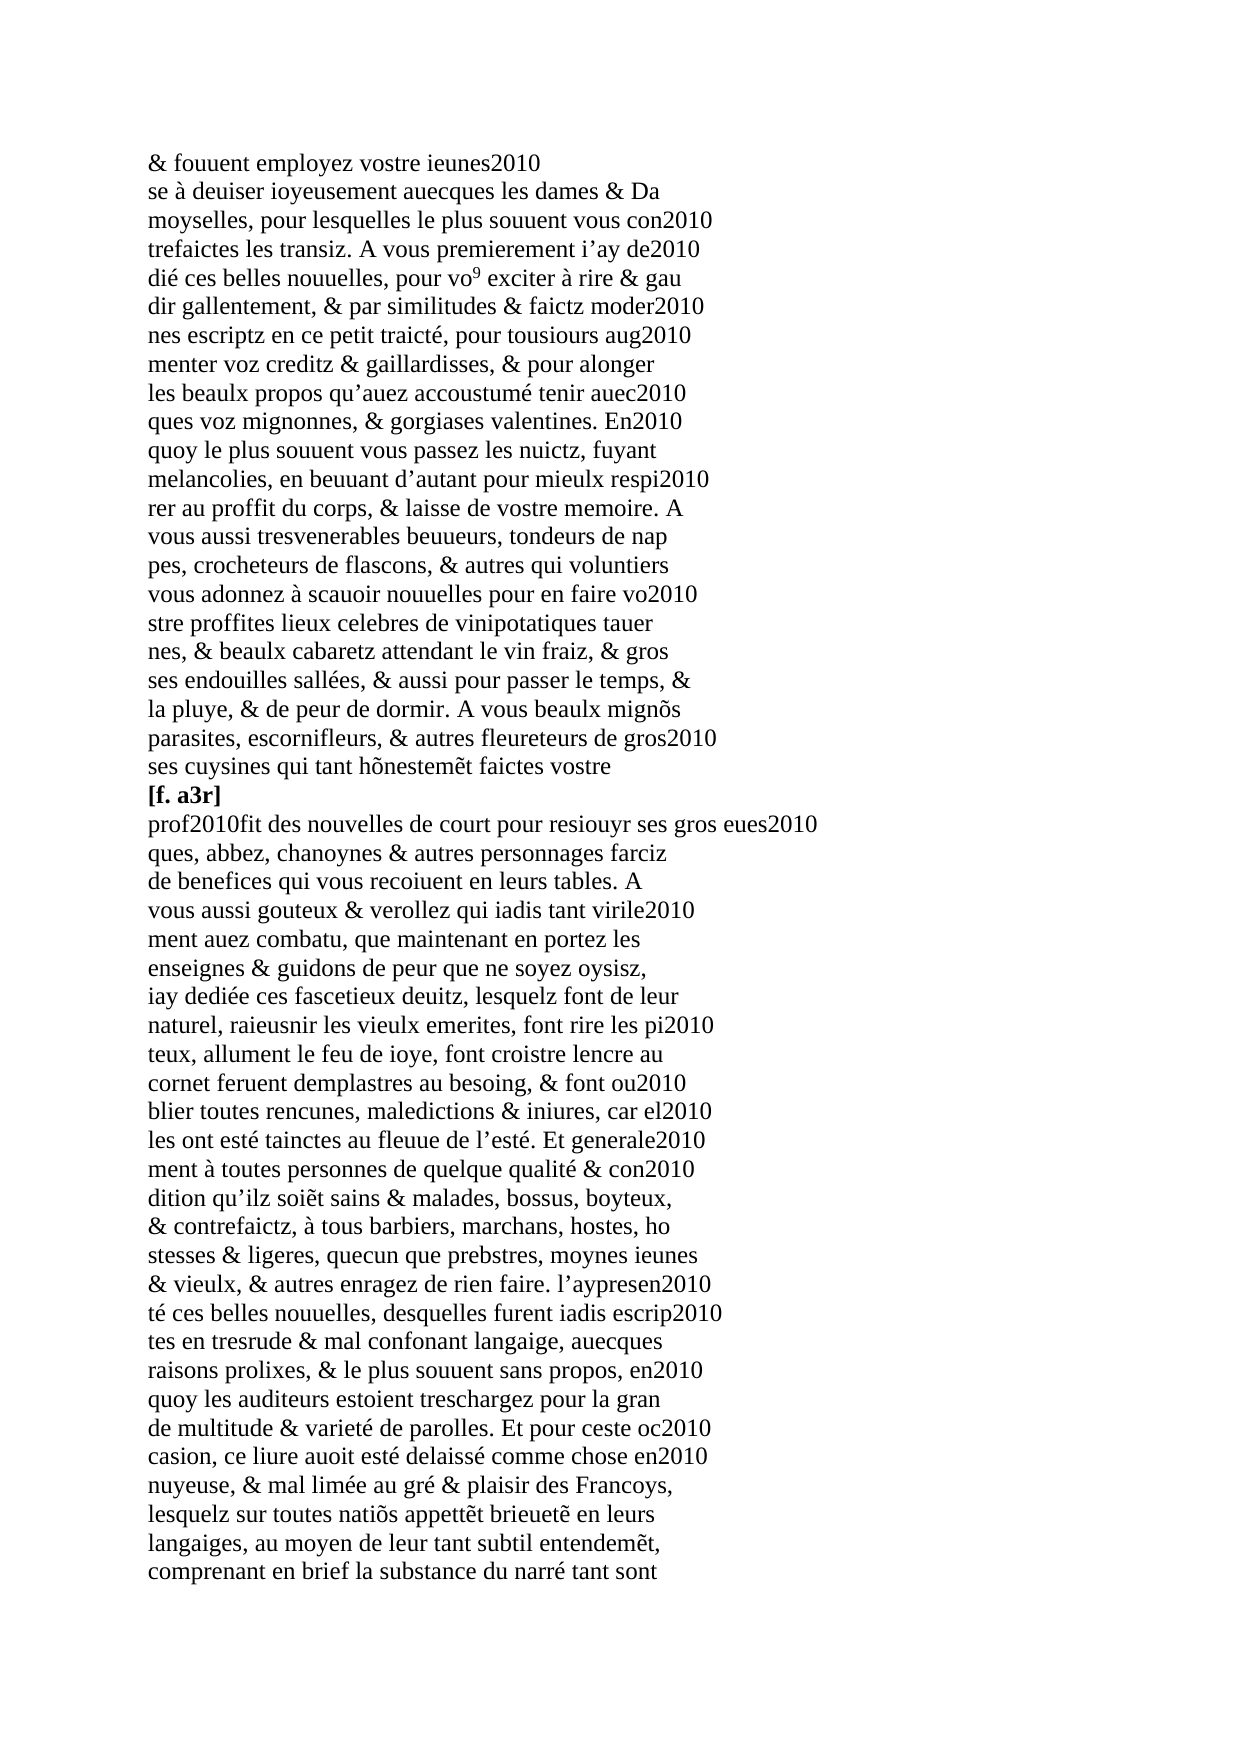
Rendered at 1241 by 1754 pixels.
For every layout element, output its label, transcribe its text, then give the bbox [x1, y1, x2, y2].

text TResillustres, magnificques & tres2010 che ualeuteux capitaines, gentilz hommes, Courtisans, & vous au2010 tres bons souldars, qui voluntiers vous adonnez à toutes gentillesses, & fouuent employez vostre ieunes2010 se à deuiser ioyeusement auecques les dames & Da moyselles, pour lesquelles le plus souuent vous con2010 trefaictes les transiz. A vous premierement i’ay de2010 dié ces belles nouuelles, pour vo9 exciter à rire & gau dir gallentement, & par similitudes & faictz moder2010 nes escriptz en ce petit traicté, pour tousiours aug2010 menter voz creditz & gaillardisses, & pour alonger les beaulx propos qu’auez accoustumé tenir auec2010 ques voz mignonnes, & gorgiases valentines. En2010 quoy le plus souuent vous passez les nuictz, fuyant melancolies, en beuuant d’autant pour mieulx respi2010 rer au proffit du corps, & laisse de vostre memoire. A vous aussi tresvenerables beuueurs, tondeurs de nap pes, crocheteurs de flascons, & autres qui voluntiers vous adonnez à scauoir nouuelles pour en faire vo2010 stre proffites lieux celebres de vinipotatiques tauer nes, & beaulx cabaretz attendant le vin fraiz, & gros ses endouilles sallées, & aussi pour passer le temps, & la pluye, & de peur de dormir. A vous beaulx mignõs parasites, escornifleurs, & autres fleureteurs de gros2010 ses cuysines qui tant hõnestemẽt faictes vostre [148, 148, 1093, 780]
text [f. a3r] prof2010fit des nouvelles de court pour resiouyr ses gros eues2010 ques, abbez, chanoynes & autres personnages farciz de benefices qui vous recoiuent en leurs tables. A vous aussi gouteux & verollez qui iadis tant virile2010 ment auez combatu, que maintenant en portez les enseignes & guidons de peur que ne soyez oysisz, iay dediée ces fascetieux deuitz, lesquelz font de leur naturel, raieusnir les vieulx emerites, font rire les pi2010 teux, allument le feu de ioye, font croistre lencre au cornet feruent demplastres au besoing, & font ou2010 blier toutes rencunes, maledictions & iniures, car el2010 les ont esté tainctes au fleuue de l’esté. Et generale2010 ment à toutes personnes de quelque qualité & con2010 dition qu’ilz soiẽt sains & malades, bossus, boyteux, & contrefaictz, à tous barbiers, marchans, hostes, ho stesses & ligeres, quecun que prebstres, moynes ieunes & vieulx, & autres enragez de rien faire. l’aypresen2010 té ces belles nouuelles, desquelles furent iadis escrip2010 tes en tresrude & mal confonant langaige, auecques raisons prolixes, & le plus souuent sans propos, en2010 quoy les auditeurs estoient treschargez pour la gran de multitude & varieté de parolles. Et pour ceste oc2010 casion, ce liure auoit esté delaissé comme chose en2010 nuyeuse, & mal limée au gré & plaisir des Francoys, lesquelz sur toutes natiõs appettẽt brieuetẽ en leurs langaiges, au moyen de leur tant subtil entendemẽt, comprenant en brief la substance du narré tant sont [148, 780, 1093, 1585]
